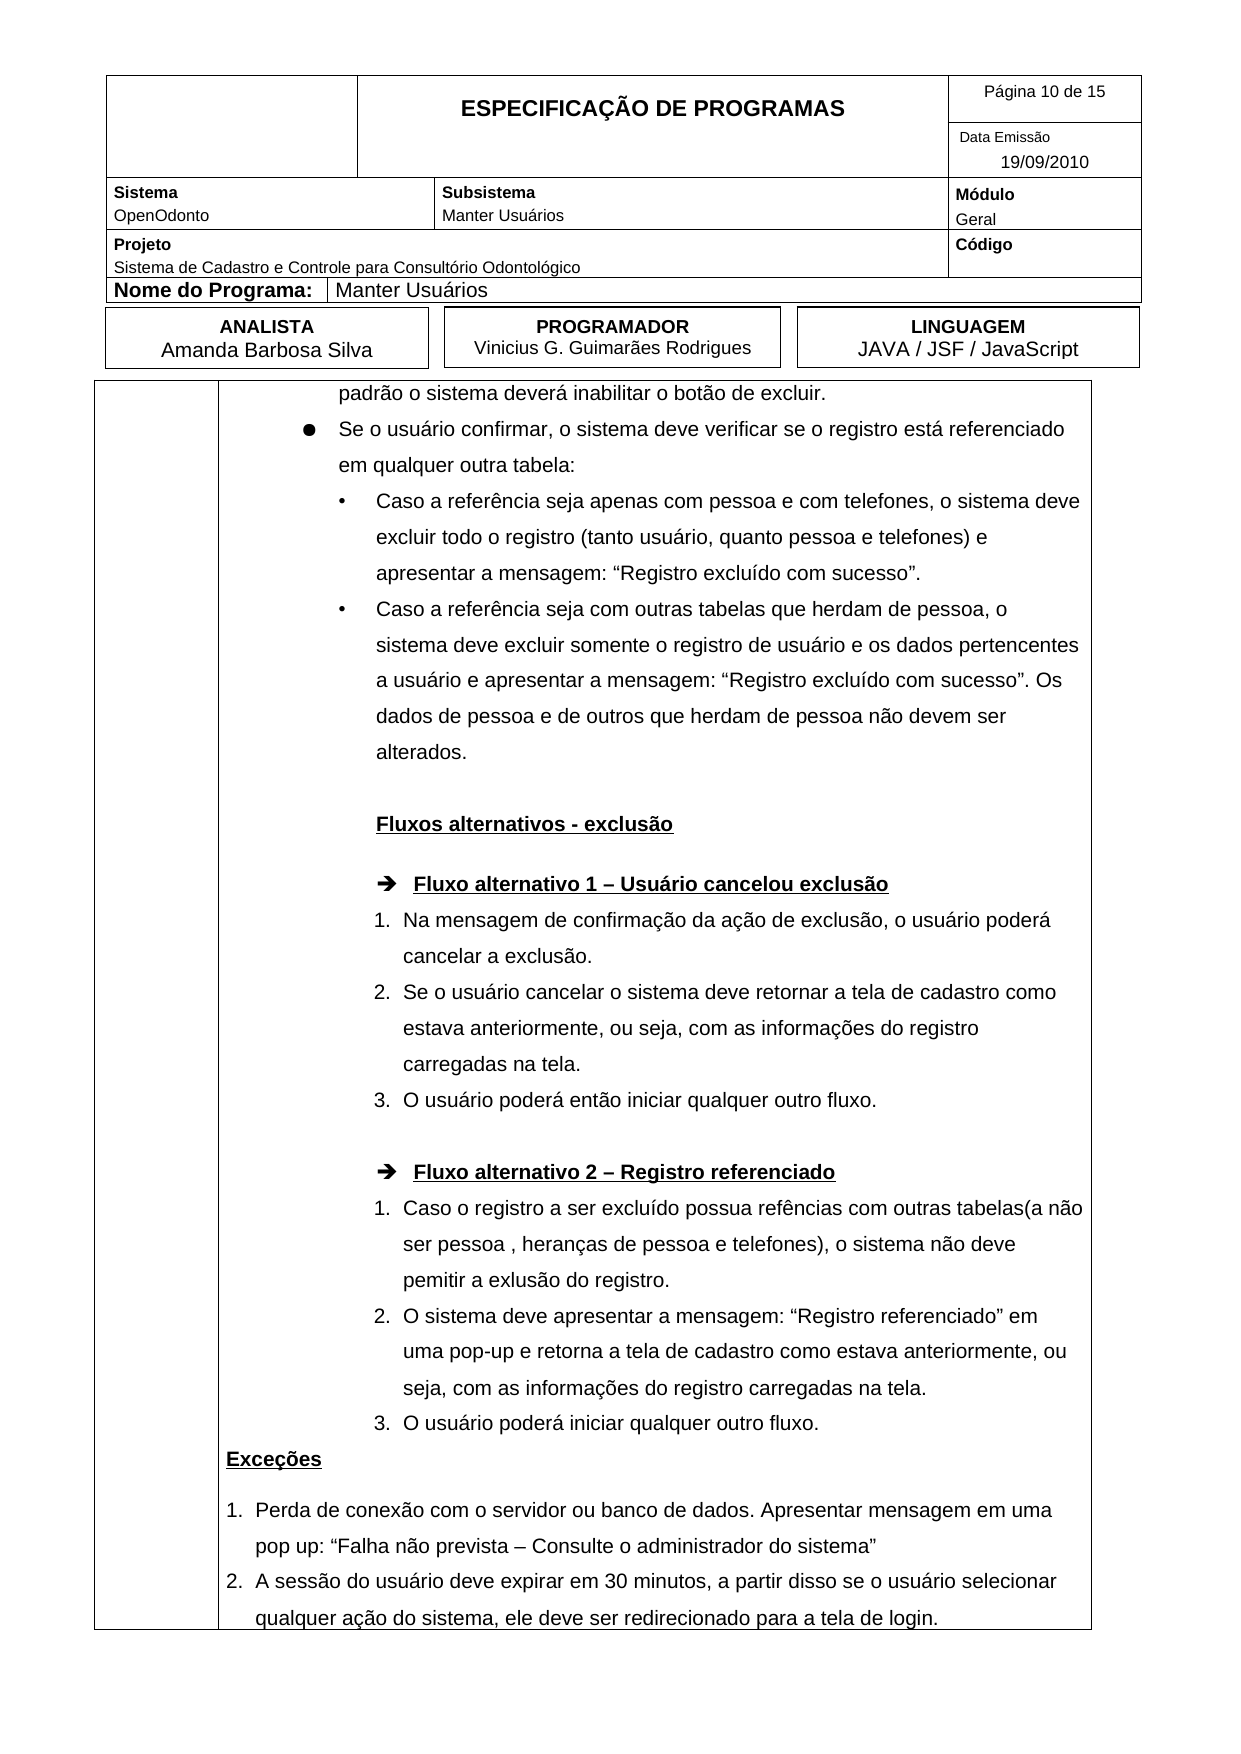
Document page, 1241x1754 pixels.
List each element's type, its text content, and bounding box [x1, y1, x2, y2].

table_header [95, 381, 218, 1629]
table_header Apresentar ao usuário a tela de cadastro de usuários. Usuário. Tela principal – menu Cadastro – Usuário Fluxos Principais Obs. O Código do cadastro só será gerado após a inserção e não poderá ser alterado. Sistema apresenta a tela de cadastro de usuário com os campos: Código ( autoincremento gerado automaticamente pelo sistema) – campo inabilitado para edição Nome (campo livre obrigatório) – possui no mínimo 4 e no máximo 100 caracteres Usuário (campo livre obrigatório) – possui no mínimo 4 e no máximo 45 caracteres Senha (campo obrigatório) – possui no mínimo 3 e no máximo 32 caracteres – não deverá apresentar os caracteres que o usuário está digitando, substituir cada caracter que é digitado por um . O sistema deverá aplicar hash md5 parsa salvar a senha no banco de dados. O botão lupa para pesquisa de pessoa já cadastrada (verificar especificação de programa de associar pessoa cadastrada). Fluxo Alternativo – Usuário não está logado no sistema Usuário clica na tela principal no menu Cadastro – Usuário. O sistema deverá filtrar as requisiões de URL que contenham /cadastro/... verificando a autenticação do usuário. Caso o usuário esteja autenticado, a requisição prossegue normalmente. Caso o usuário não esteja autenticado, o sistema redireciona para tela de login, e após a autenticação, para a tela principal. Caso o usuário esteja efetuando um novo cadastro, após preencher os dados, ele seleciona o botão Salvar ou digitar a tecla “enter” (desde que o foco do cursor esteja em um campo do tipo 'input'). O sistema remove qualquer caractere que não seja alfanumerico, de marcação ou acentuação e aplica uppercase no campo: nome. Persiste os dados no banco de dados e exibe mensagem de confirmação “Cadastro efetuado com sucesso”. Fluxos alternativos – inclusão: Fluxo Alternativo 1 – Usuário não preencheu os dados obrigatórios Ao selecionar o botão salvar, o sistema deverá primeiramente validar os campos obrigatórios. Se o sistema verificar que os campos obrigatórios Nome, Usuário e Senha não foram preenchidos ou se contém conteúdo vazio (espaços). Sistema apresenta mensagem em uma pop up: “Campos obrigatórios não preenchidos.” e retorna a tela de cadastro. Caso o campo esteja nulo o sistema indica acima dos campos obrigatórios não preenchidos a mensagem: “* O valor esta nulo.” Caso o campo esteja com conteúdo vazio (espaços) o sistema indica acima dos campos a mensagem: “* O valor esta vazio.” Se mesmo removendo espaços excedentes o conteúdo do campo seja vazio (espaços) o sistema indica acima dos campos a mensagem: “* O valor tem conteúdo vazio.” Fluxo Alternativo 2 – Campos Preenchidos Inválidos Campos Nome, Usuário e Senha Após verificar os campos obrigatórios, o sistema deverá realizar as validações abaixo: Caso os campos não passem pelas verificações, o sistema deve apresentar a mensagem em uma pop up: “Campos inválidos.”, retornar a tela de cadastro e indicar acima dos campos a mensagem correspondente. Se o sistema verificar que os campos: Nome e Senha não possuem o mínimo necessário deverá apresentar a mensagem: “* Valor muito curto : Minímo exigido = 'mínimo definido'”. Se o sistema verificar que os campos possuem mais que o máximo permitido deverá apresentar a mensagem: “Valor muito longo : Máximo permitido = 'máximo definido'”. Caso o usuário esteja realizando uma busca, após selecionar o botão Pesquisa: Sistema apresenta uma tela modal com os filtros para pesquisa: Usuário Código Nome E uma tabela de resultados com no máximo (os primeiros) 1000 registros cadastrados, paginando a cada pelo menos 10 registros. A tabela de resultados deve conter as colunas: Código Nome Usuário O sistema deve apresentar uma barra de scroller (rolagem), com o número de páginas, permitindo ao usuário navegar para a próxima página, para a página anterior, para uma das páginas que esteja visualizando o número e para a última ou primeira página da listagem. O usuário poderá pesquisar com nenhum, um, ou mais filtros. Os resultados da busca devem ser apresentados na tela modal em uma tabela sempre se limitando a no máximo 1000 registros independente dos filtros aplicados e sempre paginando a cada 10 registros. Em todos os casos de busca o resultado da consulta, realizada no banco de dados, deverá conter apenas os campos que serão exibidos na tabela de resultados, ou seja nesse momento não serão recuperados relacionamentos e demais dados. Além de apresentar ao usuário a quantidade de resultados encontrados e o tempo de consulta em segundos. A pesquisa do filtro por nome será feita por 'like', ou seja, o usuário poderá digitar parte do nome para efetuar a busca. Caso mais de um filtro de pesquisa seja informado, a pesquisa associará logicamente os filtros de forma complementar, ou seja um filtro 'AND' outro filtro, combinando os dois ou mais valores para pesquisa. O usuário poderá clicar no botão Buscar ou digitar a tecla 'enter' do teclado para efetuar a busca. O foco do cursor deverá estar posicionado em algum campo 'input' da tela de pesquisa para que se possa acionar a busca por meio da tecla 'enter'. Em todos os casos de busca, quando em filtros do tipo 'input' não haverá diferenciação da caixa de texto (case-insensiteve) para filtrar as consultas. Fluxos alternativos – recuperação: Fluxo Alternativo 1 – Usuário não preencheu os dados da pesquisa Caso o usuário não preencha nenhum filtro para pesquisa e clique no botão Buscar da tela modal ou digite 'enter', o sistema deve apresentar todos os registros se limitando ao máximo de 1000, como foi especificado. Fluxo Alternativo 2 – Usuário preencheu os dados da pesquisa inapropriadamente Quando o usuário clicar no botão Buscar da tela modal ou digitar 'enter', o sistema deverá validar os campos: Filtro Usuário: Deverá ser informado no mínimo 3 caracteres e no máximo 45 caracteres para a busca Caso o usuário informe menos do que 3 caracteres, apresentar a mensagem: “* Usuário = 'valor digitado' : Valor muito curto : Minímo exigido = 3” no canto superior esquerdo da tela modal. Caso o usuário informe mais do que 45 caracteres, apresentar a mensagem: “* Usuário = 'valor digitado...' : Valor muito longo : Máximo permitido = 45” no canto superior esquerdo da tela modal. Não deverá ser apresentado todo o valor que o usuário digitou, apresentar somente 10 caracteres e colocar reticências. Filtro Código: Deverá permitir somente números. Caso o usuário digite letras ou outros caracteres o sistema deverá apresentar a mensagem: “* Código = ' valor digitado' : Não é um numero.” no canto superior equerdo da tela modal. Filtro Nome: Deverá ser informado no mínimo 3 caracteres e no máximo 100 caracteres para a busca. Caso o usuário informe menos do que 3 caracteres, apresentar a mensagem: “* Nome = 'valor digitado' : Valor muito curto : Minímo exigido = 3” no canto superior esquerdo da tela modal. Caso o usuário informe mais do que 100 caracteres, apresentar a mensagem: “* Nome = 'valor digitado...' : Valor muito longo : Máximo permitido = 100” no canto superior esquerdo da tela modal. Não deverá ser apresentado todo o valor que o usuário digitou, apresentar somente 10 caracteres e colocar reticências. Fluxo Alternativo 3 – Usuário realiza nova busca Após preencher ou não os filtros da busca e clicar no botão Buscar da tela modal ou digitar 'enter', o sistema deverá apresentar os resultados da busca e permanecer na tela modal para que o usuário possa ou não realizar uma nova consulta. Fluxos de Exceção – recuperação: Fluxo de Exceção 1 – Usuário fecha a tela modal A partir do momento que a tela modal estiver aberta, o usuário poderá fechar a janela a qualquer momento clicando no 'x' da janela (localizado no cabeçalho, canto direito). O sistema deverá retornar a tela de cadastro. Caso o usuário feche a janela de pesquisa, o modal deverá guardar os dados já digitados e os resultados já apresentados até o momento em que o usuário saia da tela de cadastro. Fluxo de Exceção 2 – Usuário clica no botão Limpar da tela modal A partir do momento em que a tela modal estiver aberta, o usuário poderá clicar no botão Limpar da tela modal. Caso o usuário clique no botão, o sistema deverá limpar todos os valores dos filtros e da tabela de resultados. Caso o usuário esteja alterando ou excluindo um registro, primeiramente será iniciado o fluxo de recuperação. A partir da tela modal, com os resultados da pesquisa apresentados na tabela de resultados, o usuário poderá clicar em qualquer registro (uma linha da tabela), ou seja, na tabela de resultados cada linha (resultado/registro) deve ser um link no qual o usuário poderá, ao clicar, iniciar a ação de carregamento do registro escolhido. Quando o usuário clicar sob o registro, o sistema deve fechar a tela modal e carregar TODAS (inclusive relacionamentos e demais dados) as informações do registro escolhido na tela de cadastro. Caso o usuário esteja editando algum registro e inicie qualquer outro fluxo, sem selecionar o botão salvar, todos os dados alterados serão perdidos. Na alteração, o usuário poderá modificar os dados que desejar e selecionar o botão Salvar. O sistema deve persistir os dados e apresentar a mensagem: “Dados alterados com sucesso!” em uma pop-up. Para alteração do campo senha, após as informações do usuários serem carregadas na tela de cadastro, o campo senha não poderá ser editado. Deverá ser apresentado um botão de edição do campo senha separadamente ao lado do campo. Esse botão só será habilitado se houver algum registro carregado na tela de cadastro. Ao clicar no botão, o sistema deverá apresentar uma tela modal com os campos: Senha Atual Nova senha Confirme nova senha E os botões Alterar e Cancelar Nenhum desses campos deve apresentar o que o usuário está digitando. Deverá ser como no campo senha no momento do cadastro, os caracteres digitados deverão ser subtituídos pelo caracter . Para editar a senha, o usuário terá que informar todos os campos. O usuário poderá clicar tanto no botão Alterar quanto digitar a tecla enter, desde que o cursor esteja em um campo do tipo 'input'. As validações devem ser realizadas na ordem abaixo: Caso o usuário clique no botão Alterar, e o(s) campo(s) estiver(em) nulo(s), o sistema deverá apresentar a(s) mensagem(ns) na parte superior da tela modal: “* 'nome do campo' = '*' : O valor esta nulo.” Caso o usuário clique no botão Alterar, sem preencher o(s) campo(s), o sistema deverá apresentar a(s) mensagem(ns) na parte superior da tela modal: “* 'nome do campo' = '*' : O valor esta vazio.” Caso o usuário clique no botão Alterar, preenchendo o(s) campo(s) com valores vazios, mesmo o sistema removendo espaços excendentes, o sistema deverá apresentar a(s) mensagem(ns) na parte superior da tela modal: “* 'nome do campo' = '*' : O valor tem conteúdo vazio.” Caso o usuário informe nos campos valores menores do que 3 caracteres, o sistema deverá apresentar a mensagem na parte superior da tela modal: “* 'nome do campo' = 'valor informado em forma de *' : Valor muito curto : Minímo exigido = 3 ” Caso o usuário não informe a senha atual corretamente, o sistema deverá apresentar a mensagem na parte superior da tela modal: “A senha fornecida esta incorreta ” Caso o usuário informe nos campos valores maiores do que 32 caracteres, o sistema deverá apresentar a mensagem na parte superior da tela modal: “* 'nome do campo' = 'valor informado em forma de *' : Valor muito longo : Máximo permitido = 32” Caso o usuário informe valores diferentes no campo Nova senha e Confirme nova senha (que devem possuir os mesmos valores para que o usuário possa editar a senha), o sistema deverá apresentar a mensagem na parte superior da tela modal: “Senhas não correspondem.” Caso o usuário clique no botão Cancelar ou feche a tela no 'x', o sistema deverá fechar a tela modal sem alterar os dados da senha, mesmo que o usuário as tenha preenchido. Obs.: Os dados da senha só serão realmente alterados do registro se o usuário selecionar o botão Salvar da tela de cadastro. Obs.: Lembrando que o sistema não deve permitir a edição do campo código. Os fluxos alternativos da alteração são os mesmos da INCLUSÃO. Verificar acima. Na exclusão, o usuário poderá selecionar o botão Excluir. O sistema deve confirmar a ação do usuário exibindo a mensagem: “Deseja realmente excluir o registro?” em uma pop-up. Se não houver nenhum registro válido (ou seja, que já esteja salvo no banco de dados, persistente) com as informações carregadas na tela de cadastro, por padrão o sistema deverá inabilitar o botão de excluir. Se o usuário confirmar, o sistema deve verificar se o registro está referenciado em qualquer outra tabela: Caso a referência seja apenas com pessoa e com telefones, o sistema deve excluir todo o registro (tanto usuário, quanto pessoa e telefones) e apresentar a mensagem: “Registro excluído com sucesso”. Caso a referência seja com outras tabelas que herdam de pessoa, o sistema deve excluir somente o registro de usuário e os dados pertencentes a usuário e apresentar a mensagem: “Registro excluído com sucesso”. Os dados de pessoa e de outros que herdam de pessoa não devem ser alterados. Fluxos alternativos - exclusão Fluxo alternativo 1 – Usuário cancelou exclusão Na mensagem de confirmação da ação de exclusão, o usuário poderá cancelar a exclusão. Se o usuário cancelar o sistema deve retornar a tela de cadastro como estava anteriormente, ou seja, com as informações do registro carregadas na tela. O usuário poderá então iniciar qualquer outro fluxo. Fluxo alternativo 2 – Registro referenciado Caso o registro a ser excluído possua refências com outras tabelas(a não ser pessoa , heranças de pessoa e telefones), o sistema não deve pemitir a exlusão do registro. O sistema deve apresentar a mensagem: “Registro referenciado” em uma pop-up e retorna a tela de cadastro como estava anteriormente, ou seja, com as informações do registro carregadas na tela. O usuário poderá iniciar qualquer outro fluxo. Exceções Perda de conexão com o servidor ou banco de dados. Apresentar mensagem em uma pop up: “Falha não prevista – Consulte o administrador do sistema” A sessão do usuário deve expirar em 30 minutos, a partir disso se o usuário selecionar qualquer ação do sistema, ele deve ser redirecionado para a tela de login. Se o usuário selecionar link do “OpenOdonto” (Logo no canto Superior direito Sob o menu), sistema deve redirecionar para a tela principal do sistema. Se o usuário selecionar a opção “sair” (encerrar sessão), sistema deve redirecionar para tela de login e encerrar a sessão corrente do usuário. [219, 381, 1091, 1629]
